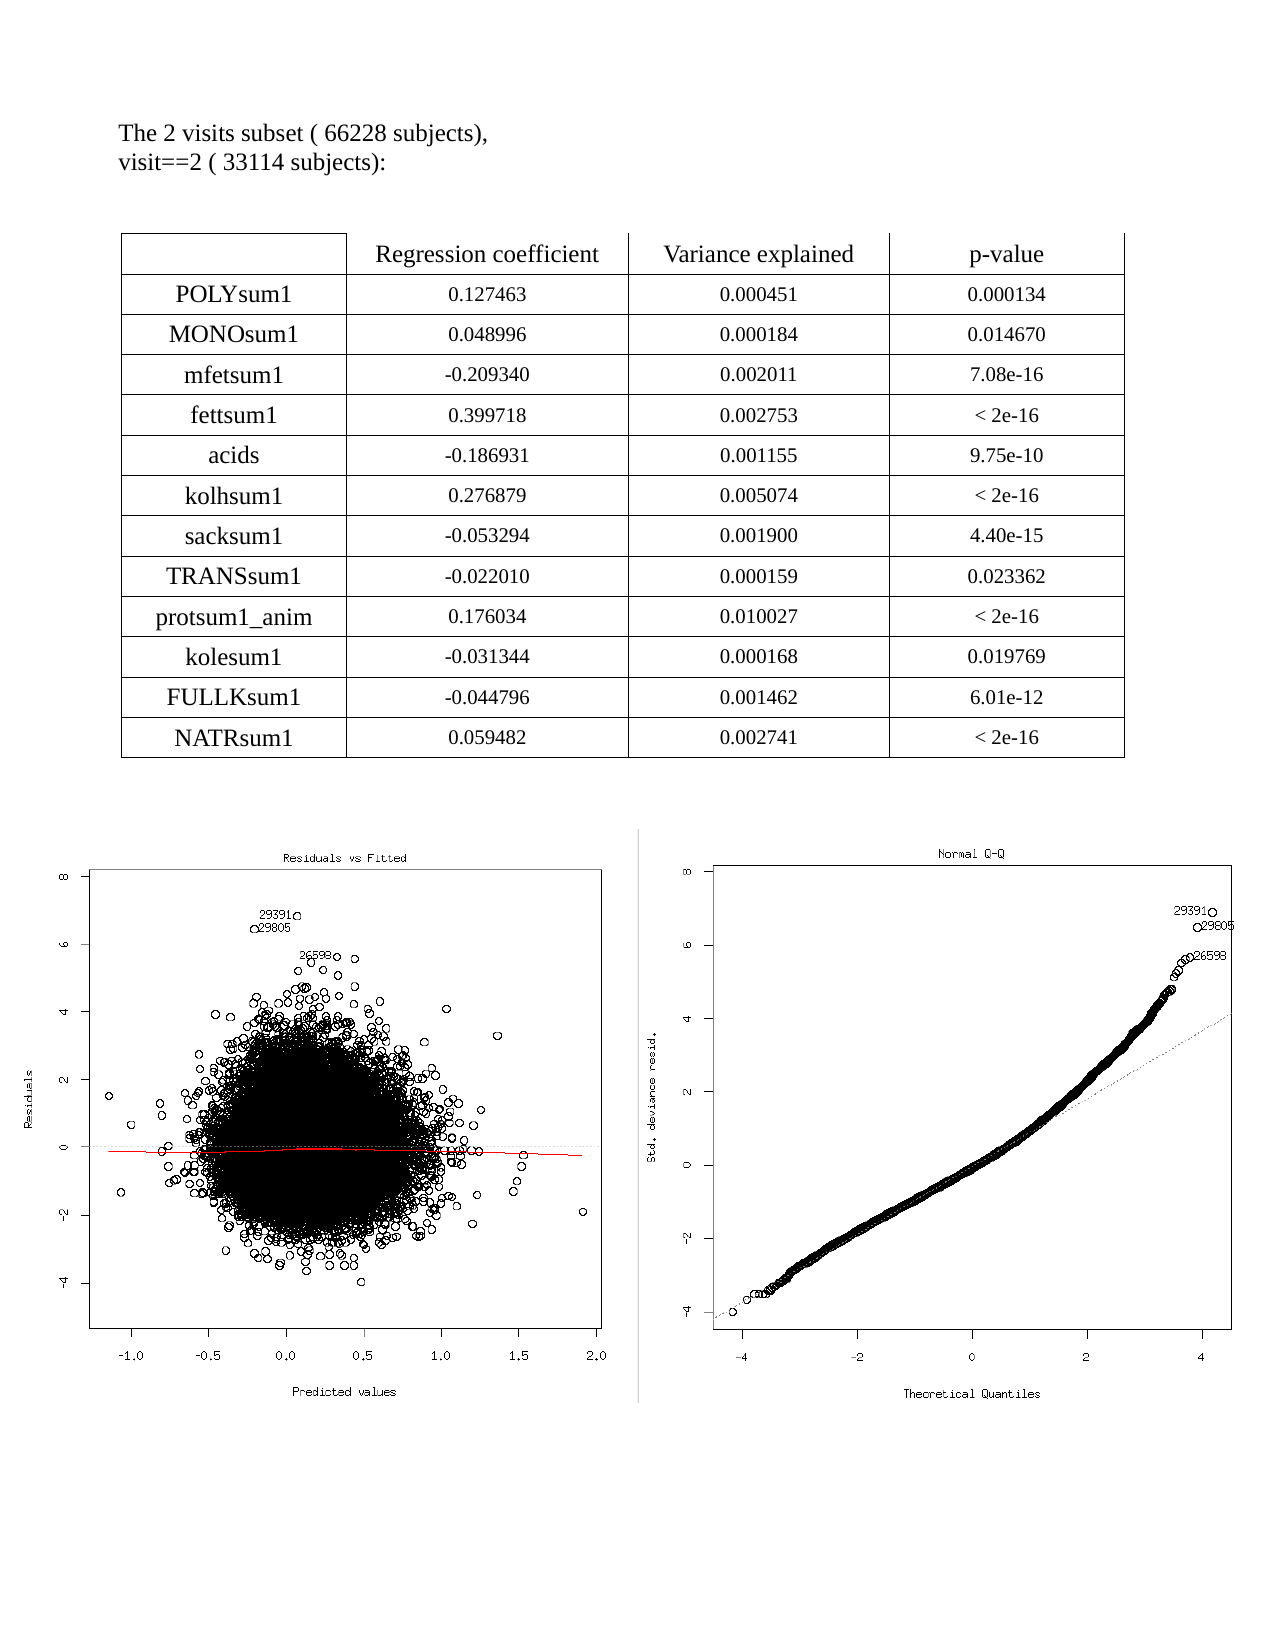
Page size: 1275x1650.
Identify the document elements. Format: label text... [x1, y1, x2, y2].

table_cell 0.000159 [629, 557, 889, 596]
table_cell FULLKsum1 [122, 678, 346, 717]
table_cell kolhsum1 [122, 476, 346, 515]
table_cell 0.000184 [629, 315, 889, 354]
table_cell 7.08e-16 [890, 355, 1124, 394]
table_cell 0.002011 [629, 355, 889, 394]
table_cell 0.002741 [629, 718, 889, 757]
table_cell 9.75e-10 [890, 436, 1124, 475]
table_cell 0.000168 [629, 637, 889, 677]
table_cell 0.000134 [890, 275, 1124, 314]
table_cell 0.001462 [629, 678, 889, 717]
table_cell -0.044796 [347, 678, 628, 717]
table_cell MONOsum1 [122, 315, 346, 354]
table_cell < 2e-16 [890, 395, 1124, 435]
table_cell 6.01e-12 [890, 678, 1124, 717]
table_cell 0.023362 [890, 557, 1124, 596]
table_cell 0.010027 [629, 597, 889, 636]
table_cell 0.001155 [629, 436, 889, 475]
table_cell TRANSsum1 [122, 557, 346, 596]
table_cell -0.022010 [347, 557, 628, 596]
table_cell acids [122, 436, 346, 475]
table_cell 0.005074 [629, 476, 889, 515]
table_header Regression coefficient [347, 233, 628, 273]
table_cell < 2e-16 [890, 476, 1124, 515]
table_cell 0.048996 [347, 315, 628, 354]
table_cell -0.186931 [347, 436, 628, 475]
table_cell 0.059482 [347, 718, 628, 757]
table_header Variance explained [629, 233, 889, 273]
table_cell 4.40e-15 [890, 516, 1124, 556]
table_cell < 2e-16 [890, 718, 1124, 757]
table_cell NATRsum1 [122, 718, 346, 757]
table_cell 0.001900 [629, 516, 889, 556]
table_cell 0.276879 [347, 476, 628, 515]
text The 2 visits subset ( 66228 subjects), [118, 118, 1157, 147]
table_cell sacksum1 [122, 516, 346, 556]
picture [637, 829, 1251, 1403]
table_cell POLYsum1 [122, 275, 346, 314]
table_cell mfetsum1 [122, 355, 346, 394]
table_cell -0.031344 [347, 637, 628, 677]
text visit==2 ( 33114 subjects): [118, 147, 1157, 176]
table_cell < 2e-16 [890, 597, 1124, 636]
table_cell fettsum1 [122, 395, 346, 435]
picture [19, 819, 620, 1398]
table_cell 0.019769 [890, 637, 1124, 677]
table_header p-value [890, 233, 1124, 273]
table_cell -0.053294 [347, 516, 628, 556]
table_header [122, 234, 346, 273]
table_cell 0.127463 [347, 275, 628, 314]
table_cell -0.209340 [347, 355, 628, 394]
table_cell kolesum1 [122, 637, 346, 677]
table_cell 0.002753 [629, 395, 889, 435]
table_cell 0.014670 [890, 315, 1124, 354]
table_cell 0.399718 [347, 395, 628, 435]
table_cell 0.176034 [347, 597, 628, 636]
table_cell protsum1_anim [122, 597, 346, 636]
table_cell 0.000451 [629, 275, 889, 314]
